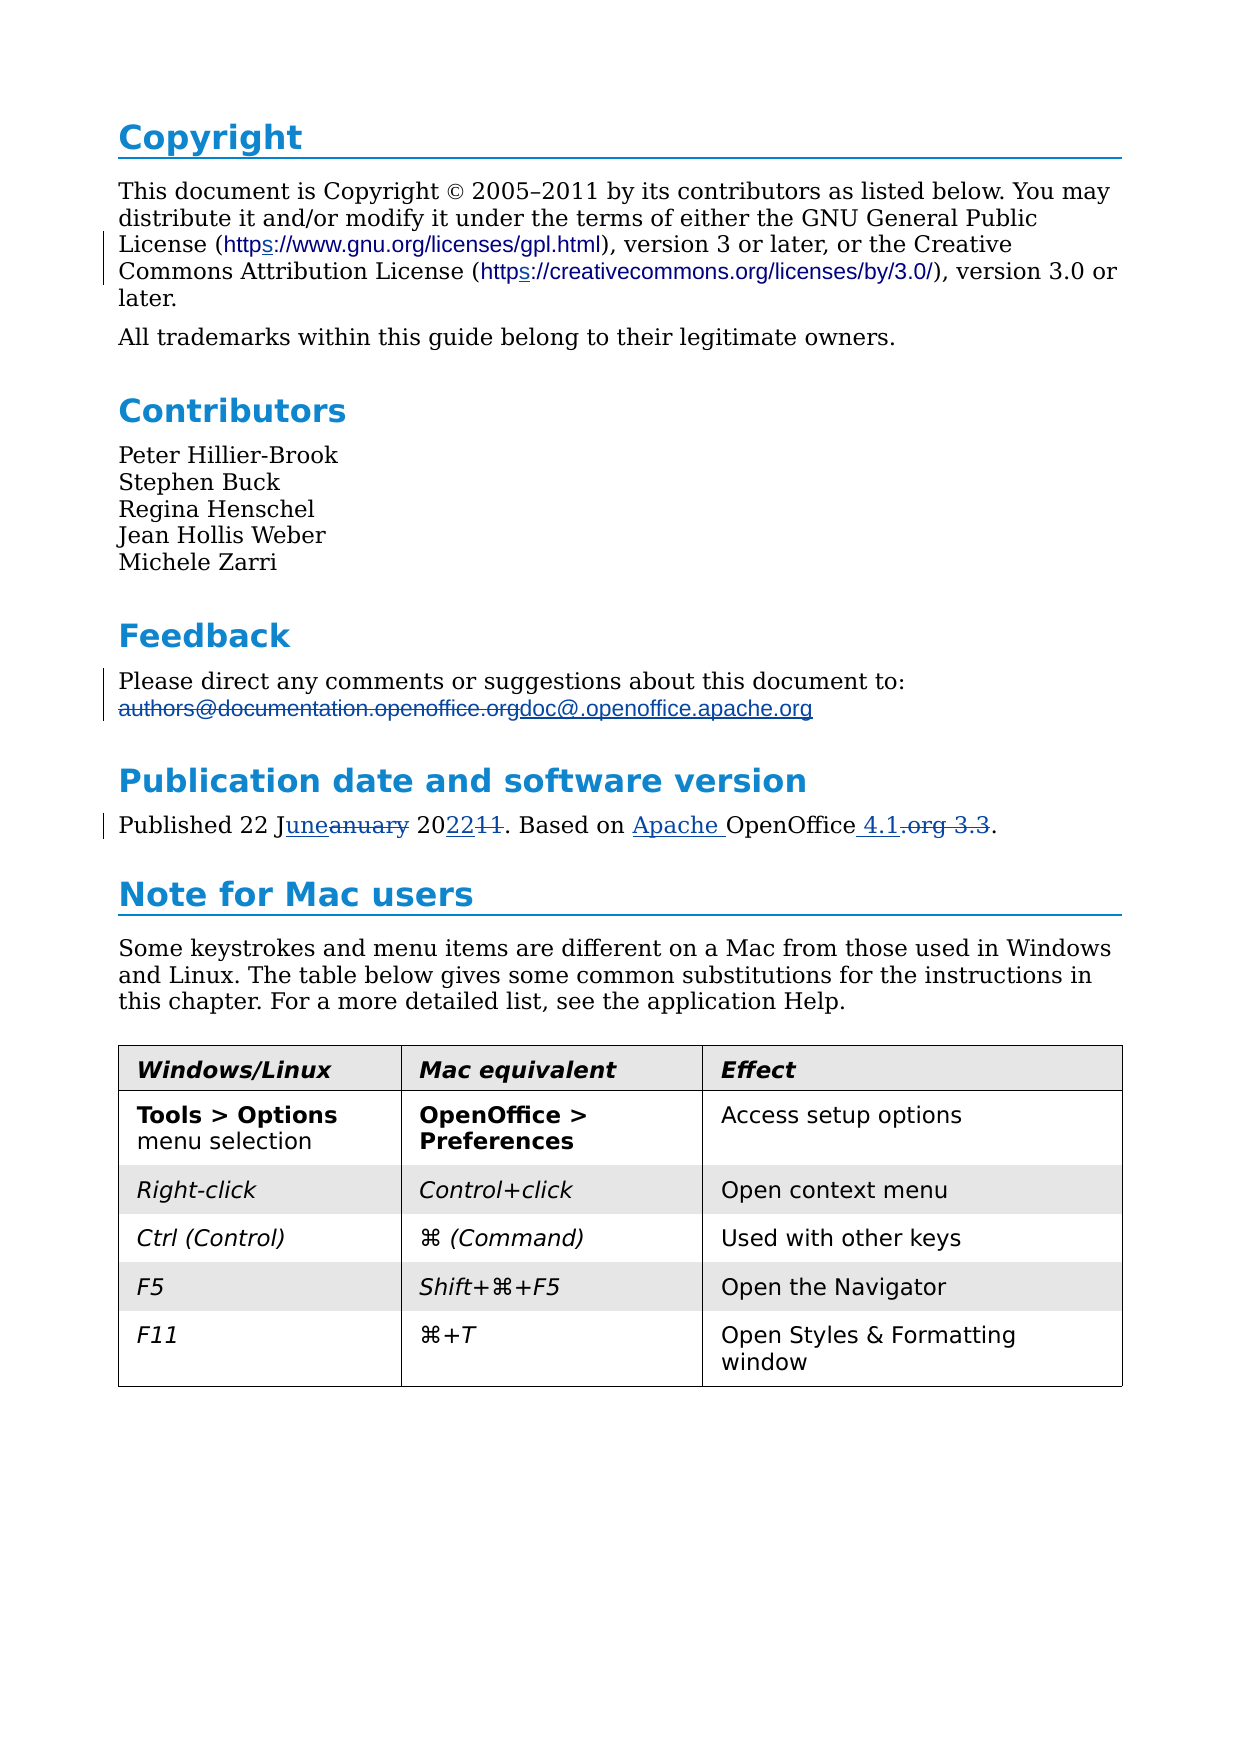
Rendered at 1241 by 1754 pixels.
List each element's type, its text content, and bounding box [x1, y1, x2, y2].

text This document is Copyright © 2005–2011 by its contributors as listed below. You may distribute it and/or modify it under the terms of either the GNU General Public License (https://www.gnu.org/licenses/gpl.html), version 3 or later, or the Creative Commons Attribution License (https://creativecommons.org/licenses/by/3.0/), version 3.0 or later. [118, 178, 1122, 312]
table_cell Tools > Options menu selection [119, 1091, 401, 1165]
table_cell F11 [119, 1311, 401, 1386]
table_cell OpenOffice > Preferences [402, 1091, 702, 1165]
subtitle Copyright [118, 118, 1122, 157]
table_cell Right-click [119, 1165, 401, 1214]
text Publication date and software version [118, 763, 1122, 800]
table_cell Open the Navigator [703, 1262, 1122, 1311]
text Some keystrokes and menu items are different on a Mac from those used in Windows and Linux. The table below gives some common substitutions for the instructions in this chapter. For a more detailed list, see the application Help. [118, 935, 1122, 1015]
table_cell z+T [402, 1311, 702, 1386]
text Published 22 June 2022. Based on Apache OpenOffice 4.1. [118, 813, 1122, 839]
text Contributors [118, 393, 1122, 430]
table_cell Open Styles & Formatting window [703, 1311, 1122, 1386]
table_cell z (Command) [402, 1214, 702, 1262]
table_cell Open context menu [703, 1165, 1122, 1214]
text Peter Hillier-Brook Stephen Buck Regina Henschel Jean Hollis Weber Michele Zarri [118, 443, 1122, 576]
table_cell Control+click [402, 1165, 702, 1214]
subtitle Note for Mac users [118, 875, 1122, 914]
text All trademarks within this guide belong to their legitimate owners. [118, 324, 1122, 351]
table_header Effect [703, 1046, 1122, 1090]
text Please direct any comments or suggestions about this document to: doc@.openoffice.apache.org [118, 668, 1122, 721]
table_cell F5 [119, 1262, 401, 1311]
table_header Mac equivalent [402, 1046, 702, 1090]
table_cell Access setup options [703, 1091, 1122, 1165]
text Feedback [118, 618, 1122, 655]
table_cell Ctrl (Control) [119, 1214, 401, 1262]
table_cell Used with other keys [703, 1214, 1122, 1262]
table_header Windows/Linux [119, 1046, 401, 1090]
table_cell Shift+z+F5 [402, 1262, 702, 1311]
